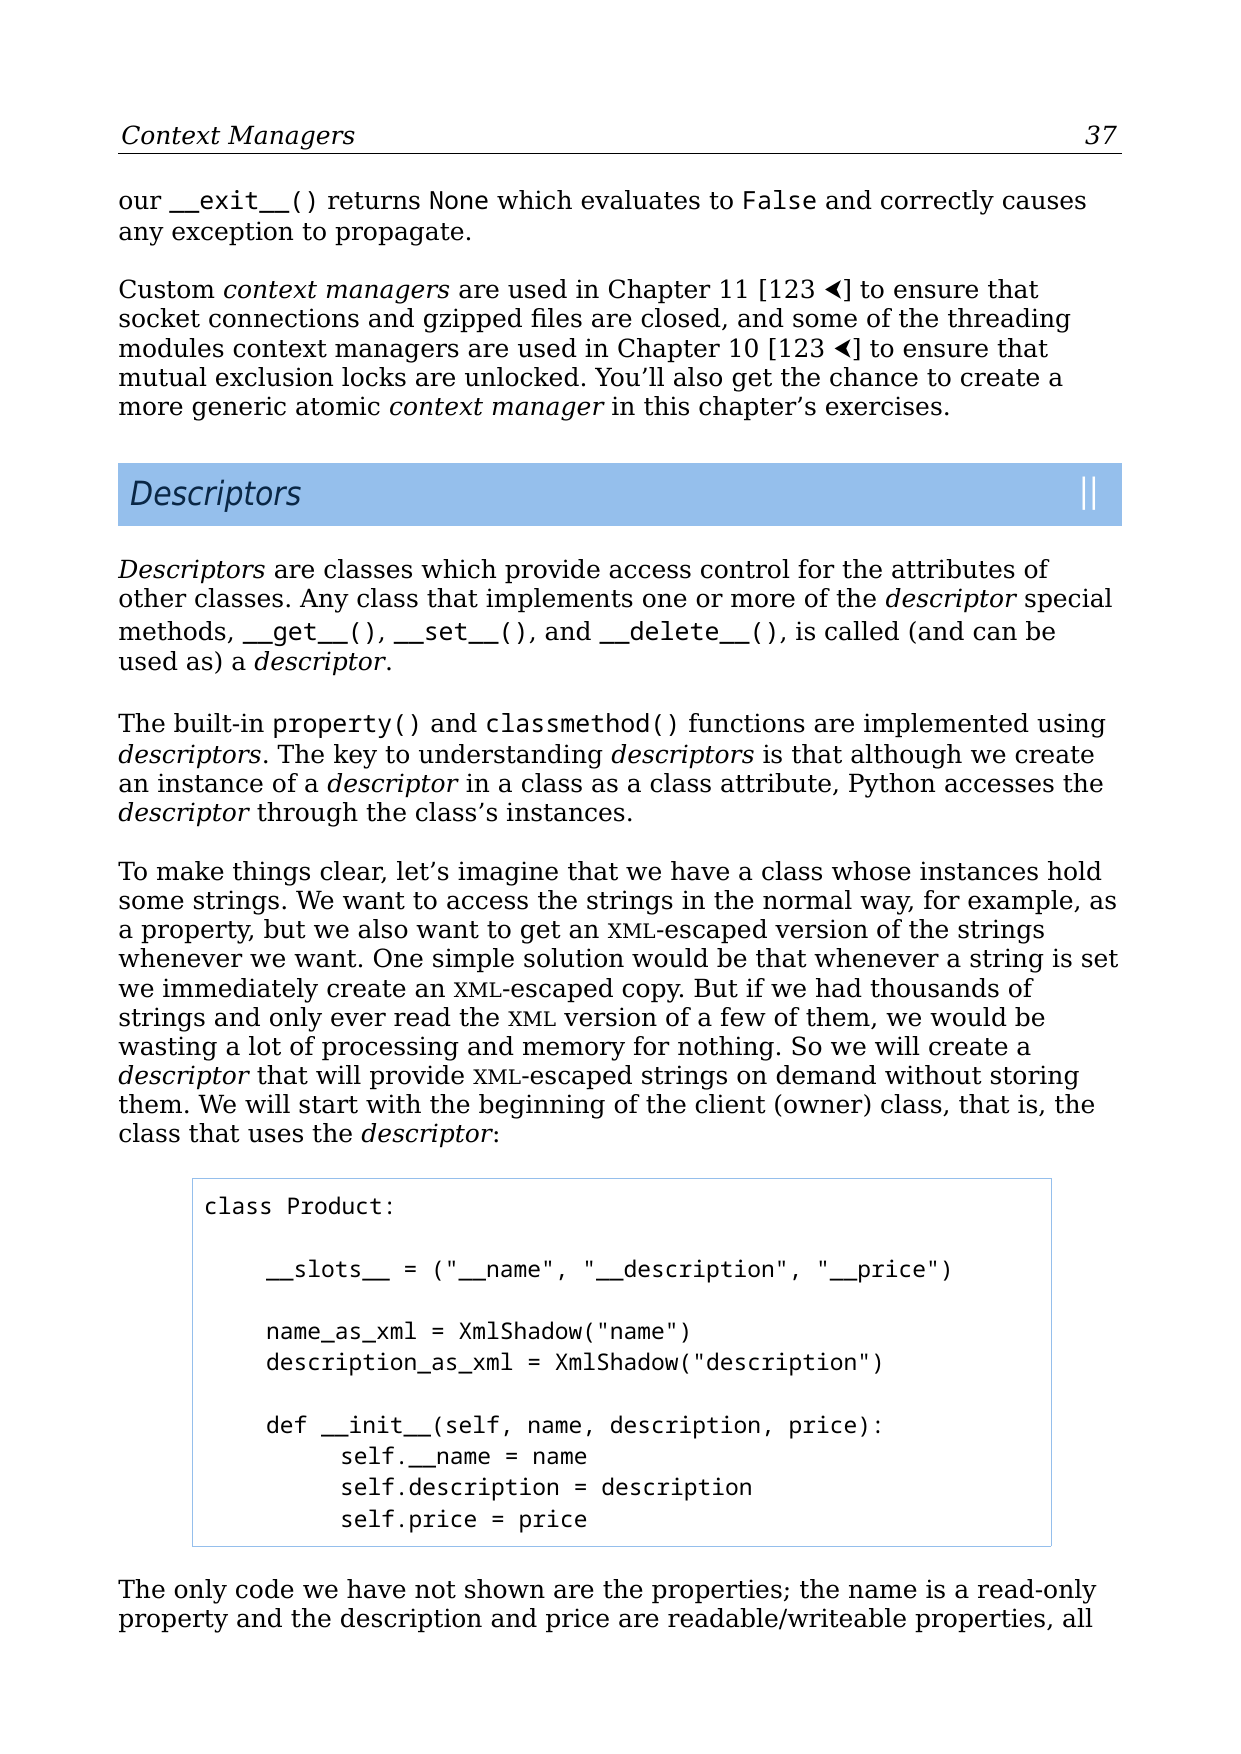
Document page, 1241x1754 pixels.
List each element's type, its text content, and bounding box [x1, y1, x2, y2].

text self.description = description [193, 1459, 1051, 1491]
text The only code we have not shown are the properties; the name is a read-only property and the description and price are readable/writeable properties, all [118, 1575, 1122, 1633]
text __slots__ = ("__name", "__description", "__price") [193, 1241, 1051, 1272]
text self.__name = name [193, 1428, 1051, 1459]
text Custom context managers are used in Chapter 11 [123 ⮜] to ensure that socket connections and gzipped files are closed, and some of the threading modules context managers are used in Chapter 10 [123 ⮜] to ensure that mutual exclusion locks are unlocked. You’ll also get the chance to create a more generic atomic context manager in this chapter’s exercises. [118, 275, 1122, 421]
text class Product: [193, 1179, 1051, 1209]
subtitle Descriptors [118, 463, 1122, 526]
text def __init__(self, name, description, price): [193, 1397, 1051, 1428]
text self.price = price [193, 1491, 1051, 1546]
text our __exit__() returns None which evaluates to False and correctly causes any exception to propagate. [118, 183, 1122, 246]
text Descriptors are classes which provide access control for the attributes of other classes. Any class that implements one or more of the descriptor special methods, __get__(), __set__(), and __delete__(), is called (and can be used as) a descriptor. [118, 555, 1122, 677]
text To make things clear, let’s imagine that we have a class whose instances hold some strings. We want to access the strings in the normal way, for example, as a property, but we also want to get an xml-escaped version of the strings whenever we want. One simple solution would be that whenever a string is set we immediately create an xml-escaped copy. But if we had thousands of strings and only ever read the xml version of a few of them, we would be wasting a lot of processing and memory for nothing. So we will create a descriptor that will provide xml-escaped strings on demand without storing them. We will start with the beginning of the client (owner) class, that is, the class that uses the descriptor: [118, 857, 1122, 1149]
text description_as_xml = XmlShadow("description") [193, 1334, 1051, 1366]
text The built-in property() and classmethod() functions are implemented using descriptors. The key to understanding descriptors is that although we create an instance of a descriptor in a class as a class attribute, Python accesses the descriptor through the class’s instances. [118, 706, 1122, 828]
text name_as_xml = XmlShadow("name") [193, 1303, 1051, 1334]
text || [1063, 472, 1098, 511]
